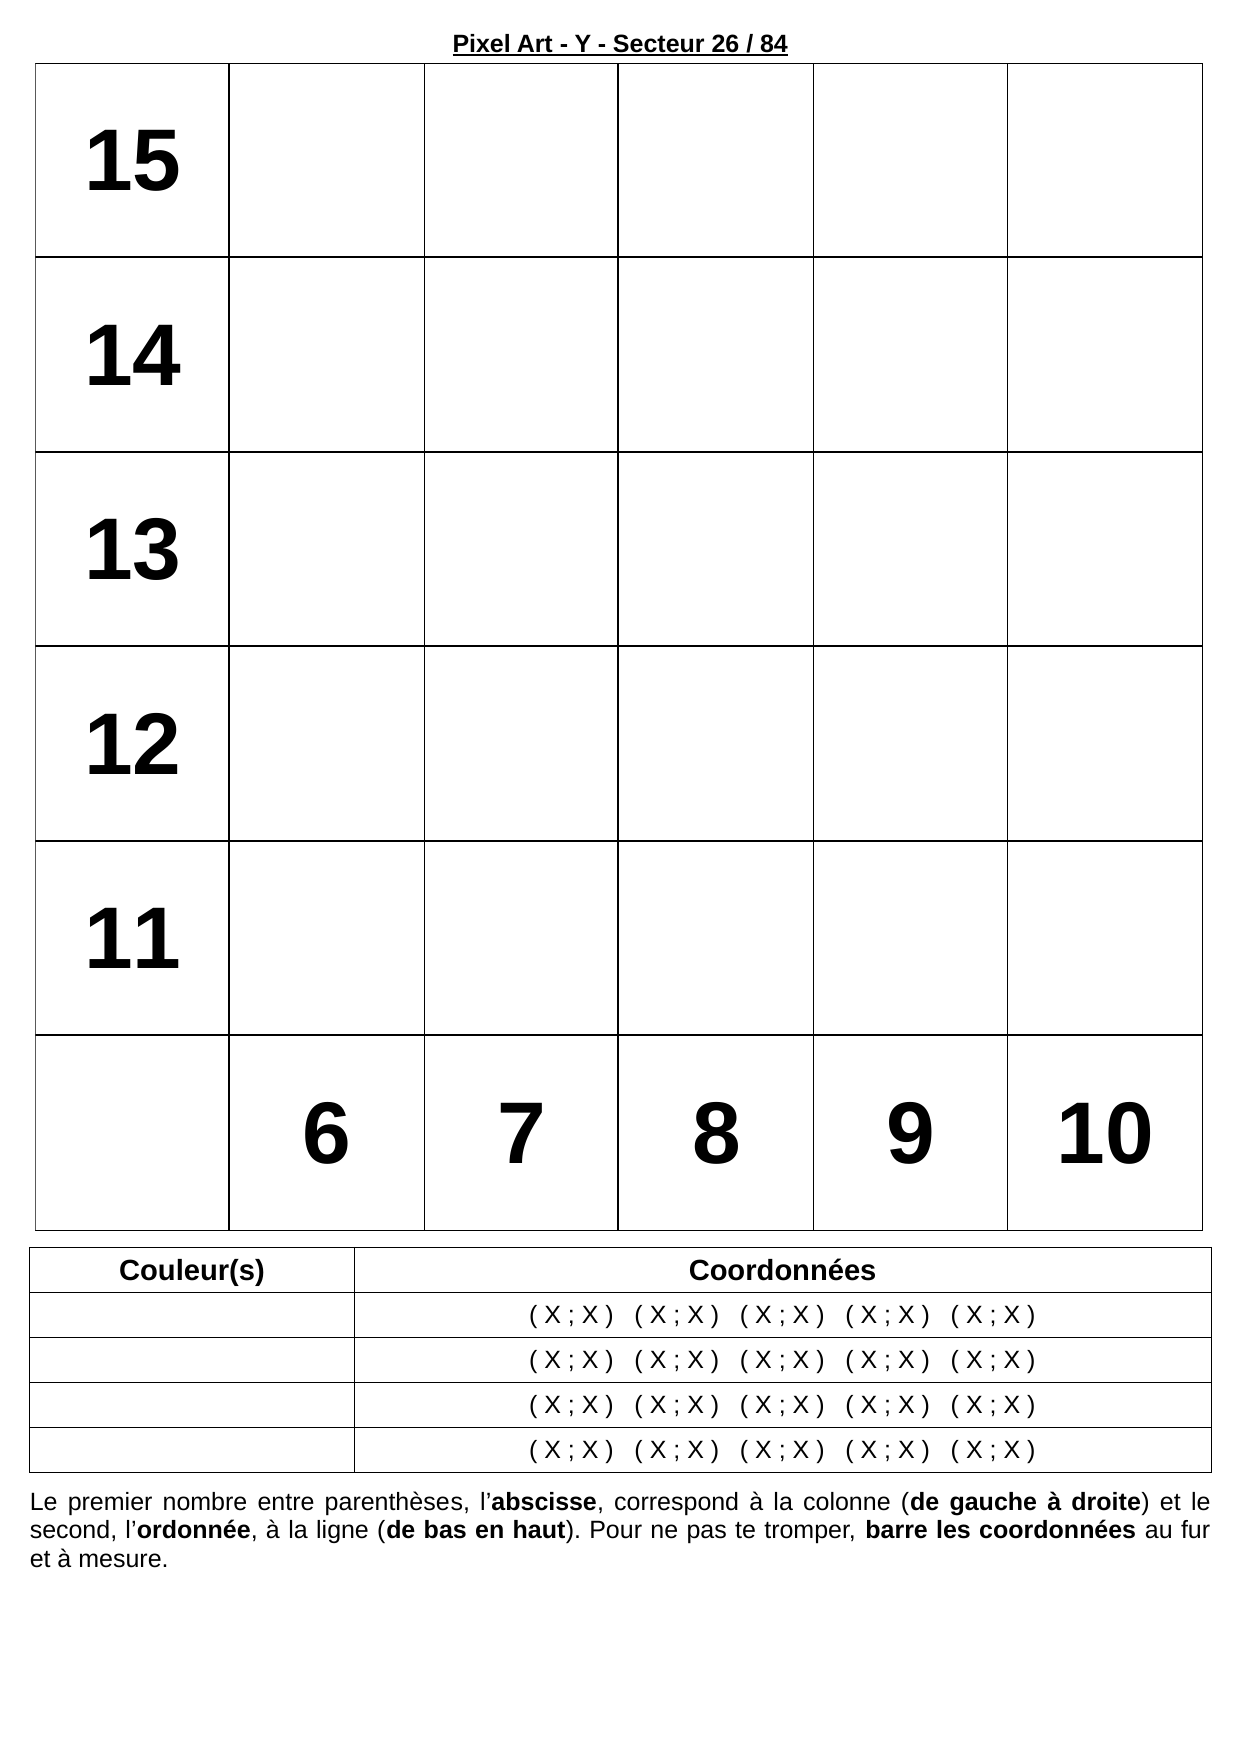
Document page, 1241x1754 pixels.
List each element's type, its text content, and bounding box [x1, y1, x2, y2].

table_cell ( X ; X ) ( X ; X ) ( X ; X ) ( X ; X ) ( X ; X ) [355, 1293, 1211, 1337]
table_cell [30, 1383, 354, 1427]
table_header Couleur(s) [30, 1248, 354, 1292]
text Pixel Art - Y - Secteur 26 / 84 [29, 29, 1211, 58]
table_cell ( X ; X ) ( X ; X ) ( X ; X ) ( X ; X ) ( X ; X ) [355, 1428, 1211, 1472]
table_cell [30, 1428, 354, 1472]
table_cell ( X ; X ) ( X ; X ) ( X ; X ) ( X ; X ) ( X ; X ) [355, 1383, 1211, 1427]
text Le premier nombre entre parenthèses, l’abscisse, correspond à la colonne (de gauche à droite) et le second, l’ordonnée, à la ligne (de bas en haut). Pour ne pas te tromper, barre les coordonnées au fur et à mesure. [29, 1487, 1211, 1573]
table_cell ( X ; X ) ( X ; X ) ( X ; X ) ( X ; X ) ( X ; X ) [355, 1338, 1211, 1382]
table_header Coordonnées [355, 1248, 1211, 1292]
table_cell [30, 1293, 354, 1337]
table_cell [30, 1338, 354, 1382]
